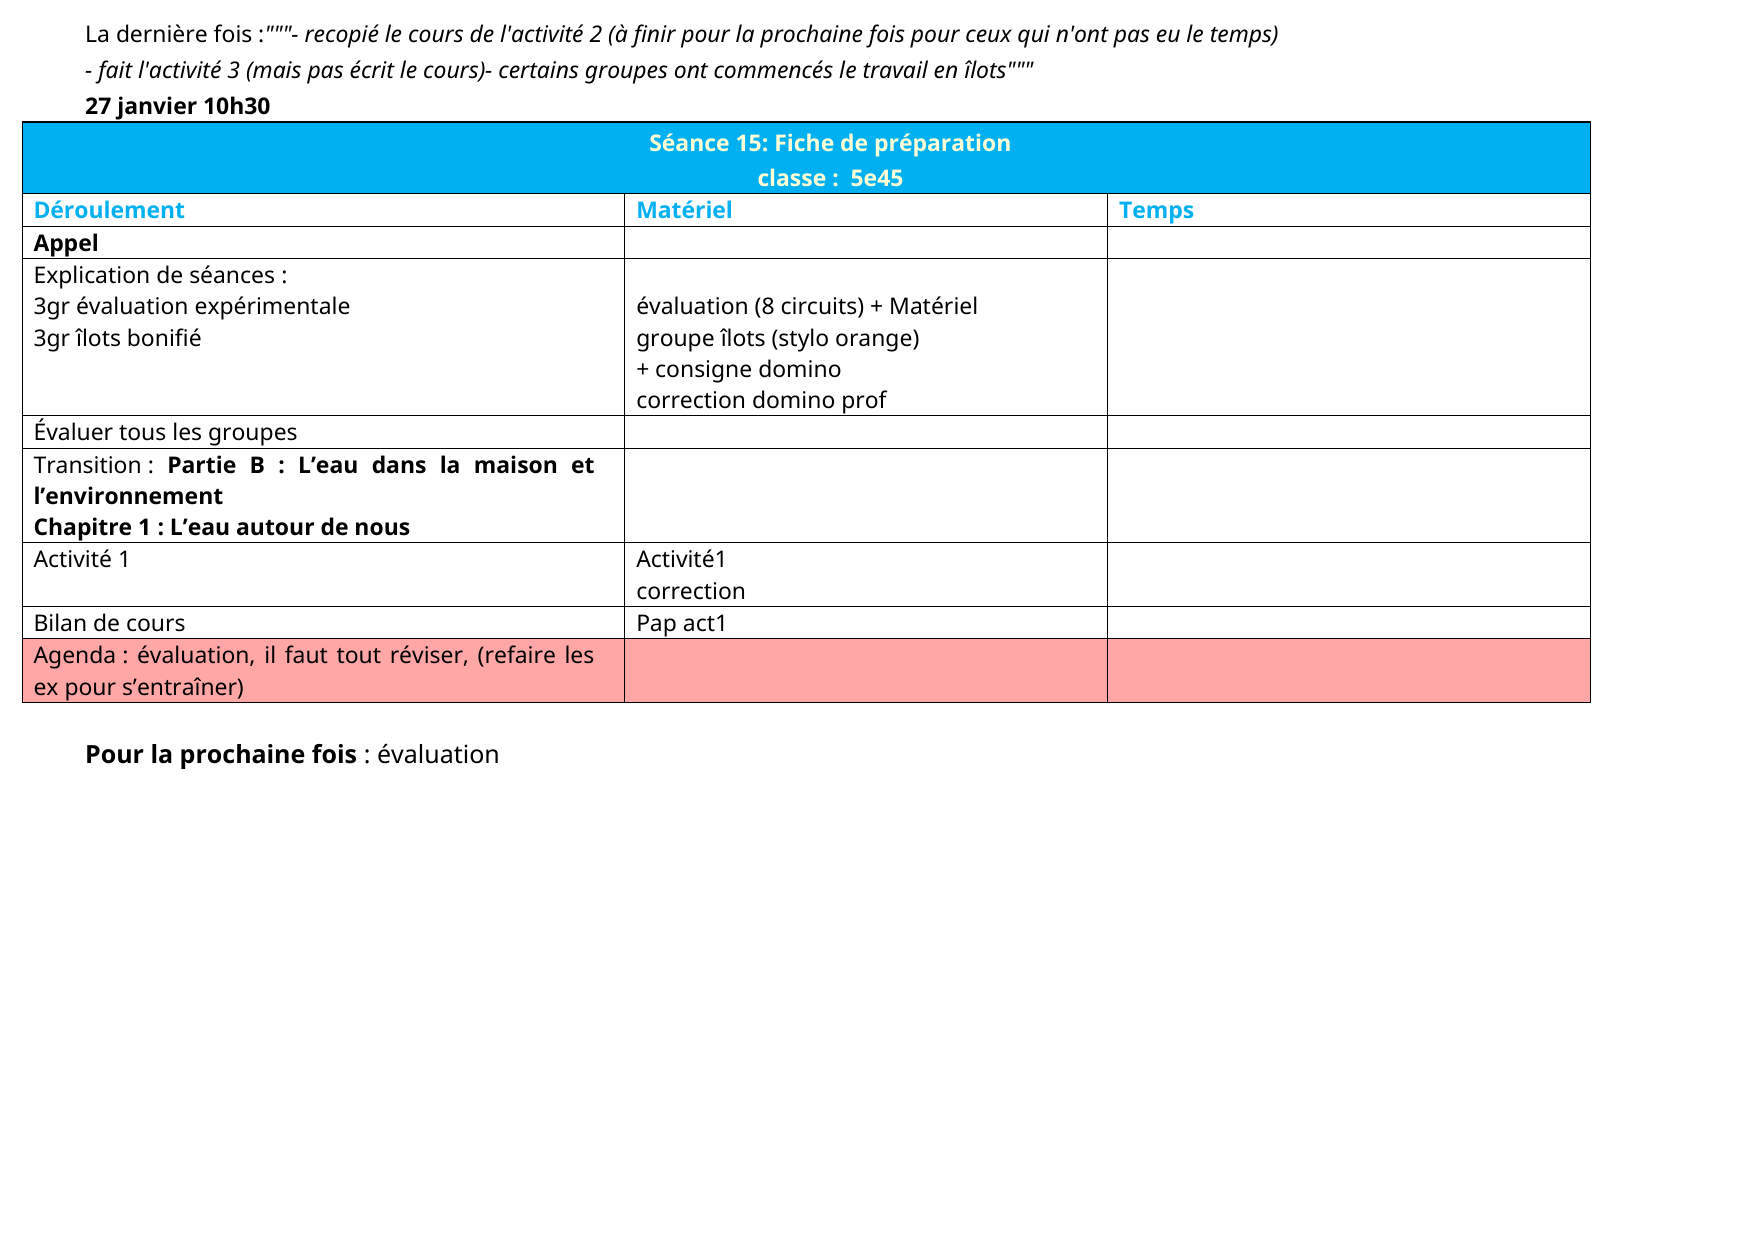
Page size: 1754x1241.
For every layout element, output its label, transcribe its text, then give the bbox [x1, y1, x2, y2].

text 27 janvier 10h30 [85, 90, 1754, 121]
table_cell [625, 416, 1107, 447]
table_cell Matériel [625, 194, 1107, 226]
table_cell Transition : Partie B : L’eau dans la maison et l’environnement Chapitre 1 : L’eau autour de nous [23, 449, 624, 542]
table_cell Pap act1 [625, 607, 1107, 638]
text Pour la prochaine fois : évaluation [85, 737, 1745, 771]
table_cell Activité1 correction [625, 543, 1107, 606]
table_header Séance 15: Fiche de préparation classe : 5e45 [23, 123, 1590, 193]
table_cell évaluation (8 circuits) + Matériel groupe îlots (stylo orange) + consigne domino correction domino prof [625, 259, 1107, 415]
table_cell [1108, 227, 1590, 258]
table_cell Explication de séances : 3gr évaluation expérimentale 3gr îlots bonifié [23, 259, 624, 415]
table_cell [625, 639, 1107, 702]
table_cell [625, 227, 1107, 258]
table_cell [1108, 259, 1590, 415]
table_cell Bilan de cours [23, 607, 624, 638]
table_cell [1108, 449, 1590, 542]
text - fait l'activité 3 (mais pas écrit le cours)- certains groupes ont commencés le travail en îlots""" [85, 54, 1745, 86]
table_cell Évaluer tous les groupes [23, 416, 624, 447]
table_cell [1108, 607, 1590, 638]
table_cell [1108, 543, 1590, 606]
table_cell Agenda : évaluation, il faut tout réviser, (refaire les ex pour s’entraîner) [23, 639, 624, 702]
table_cell [1108, 639, 1590, 702]
table_cell [1108, 416, 1590, 447]
table_cell Activité 1 [23, 543, 624, 606]
table_cell Temps [1108, 194, 1590, 226]
table_cell Appel [23, 227, 624, 258]
table_cell Déroulement [23, 194, 624, 226]
text La dernière fois :"""- recopié le cours de l'activité 2 (à finir pour la prochaine fois pour ceux qui n'ont pas eu le temps) [85, 18, 1745, 49]
table_cell [625, 449, 1107, 542]
